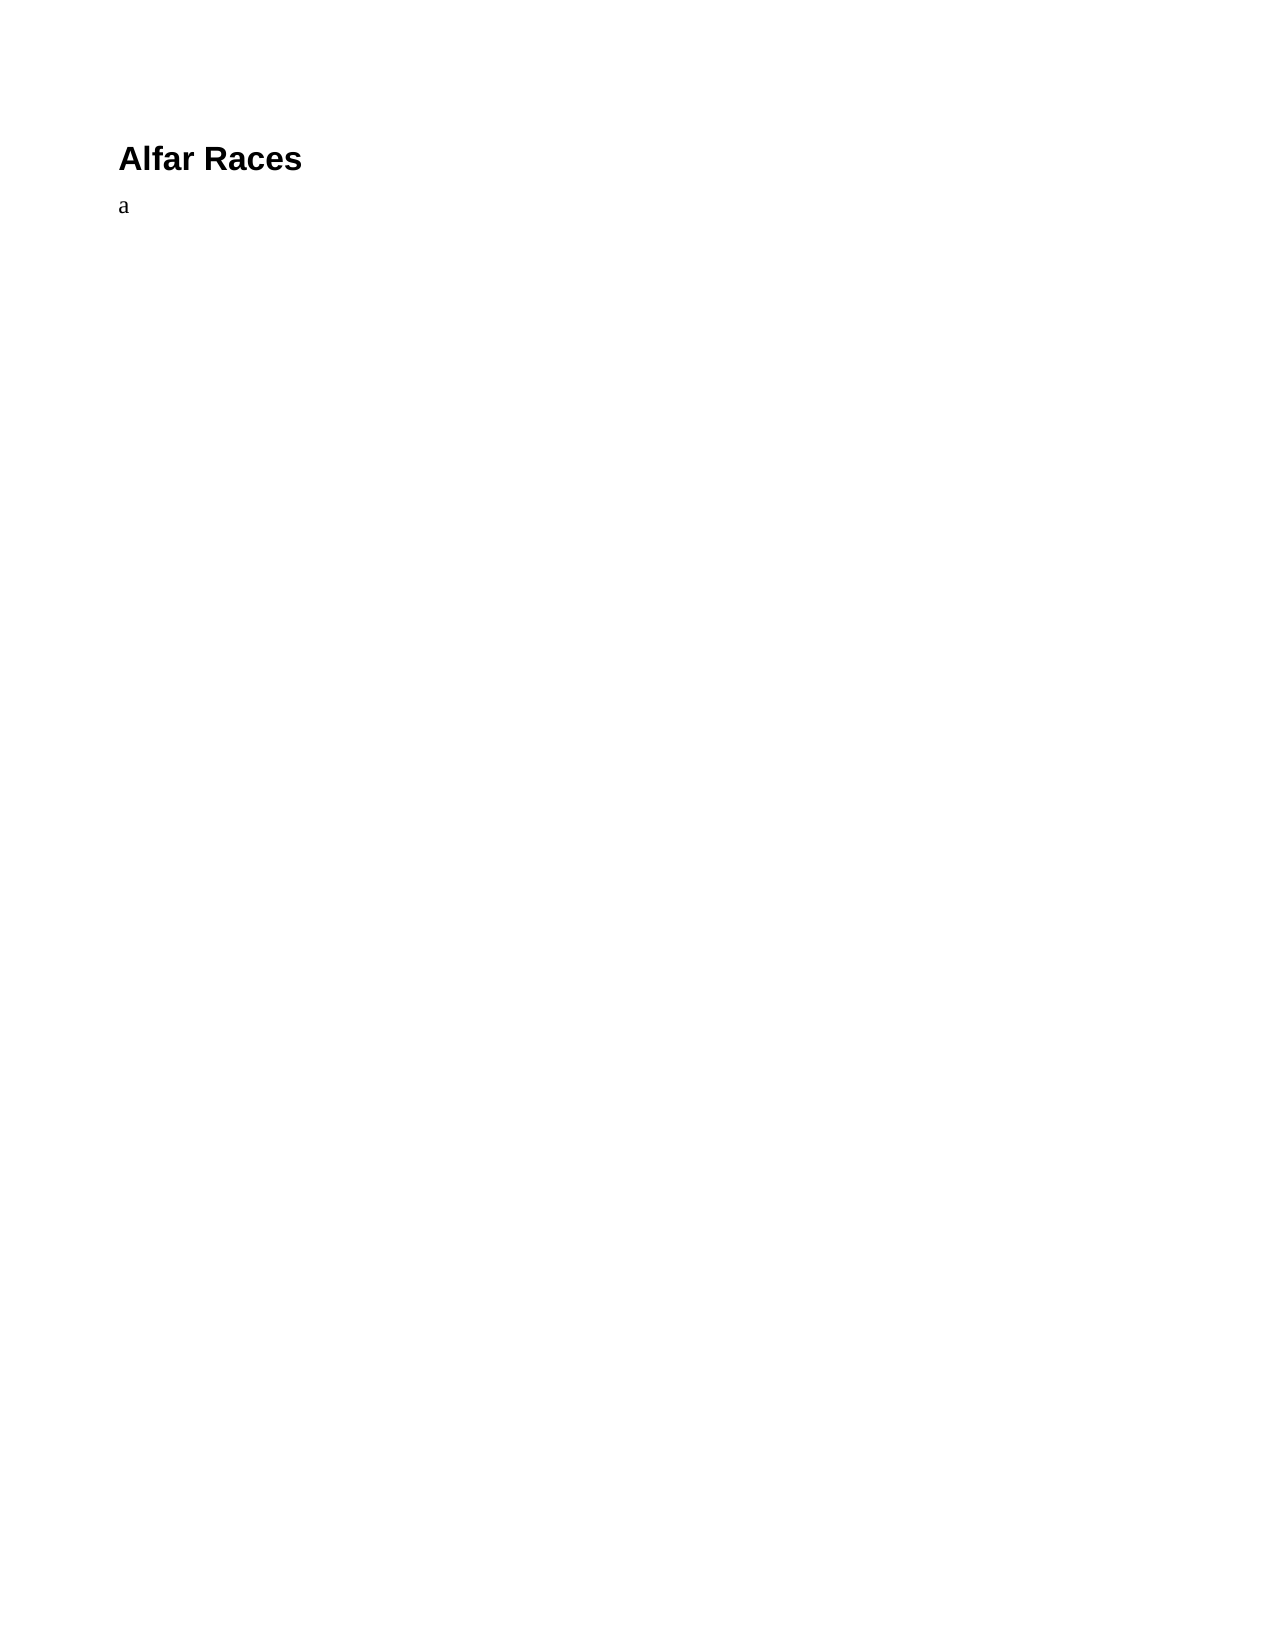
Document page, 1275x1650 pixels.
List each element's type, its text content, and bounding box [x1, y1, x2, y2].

text a [118, 190, 1157, 219]
subtitle Alfar Races [118, 139, 1157, 178]
